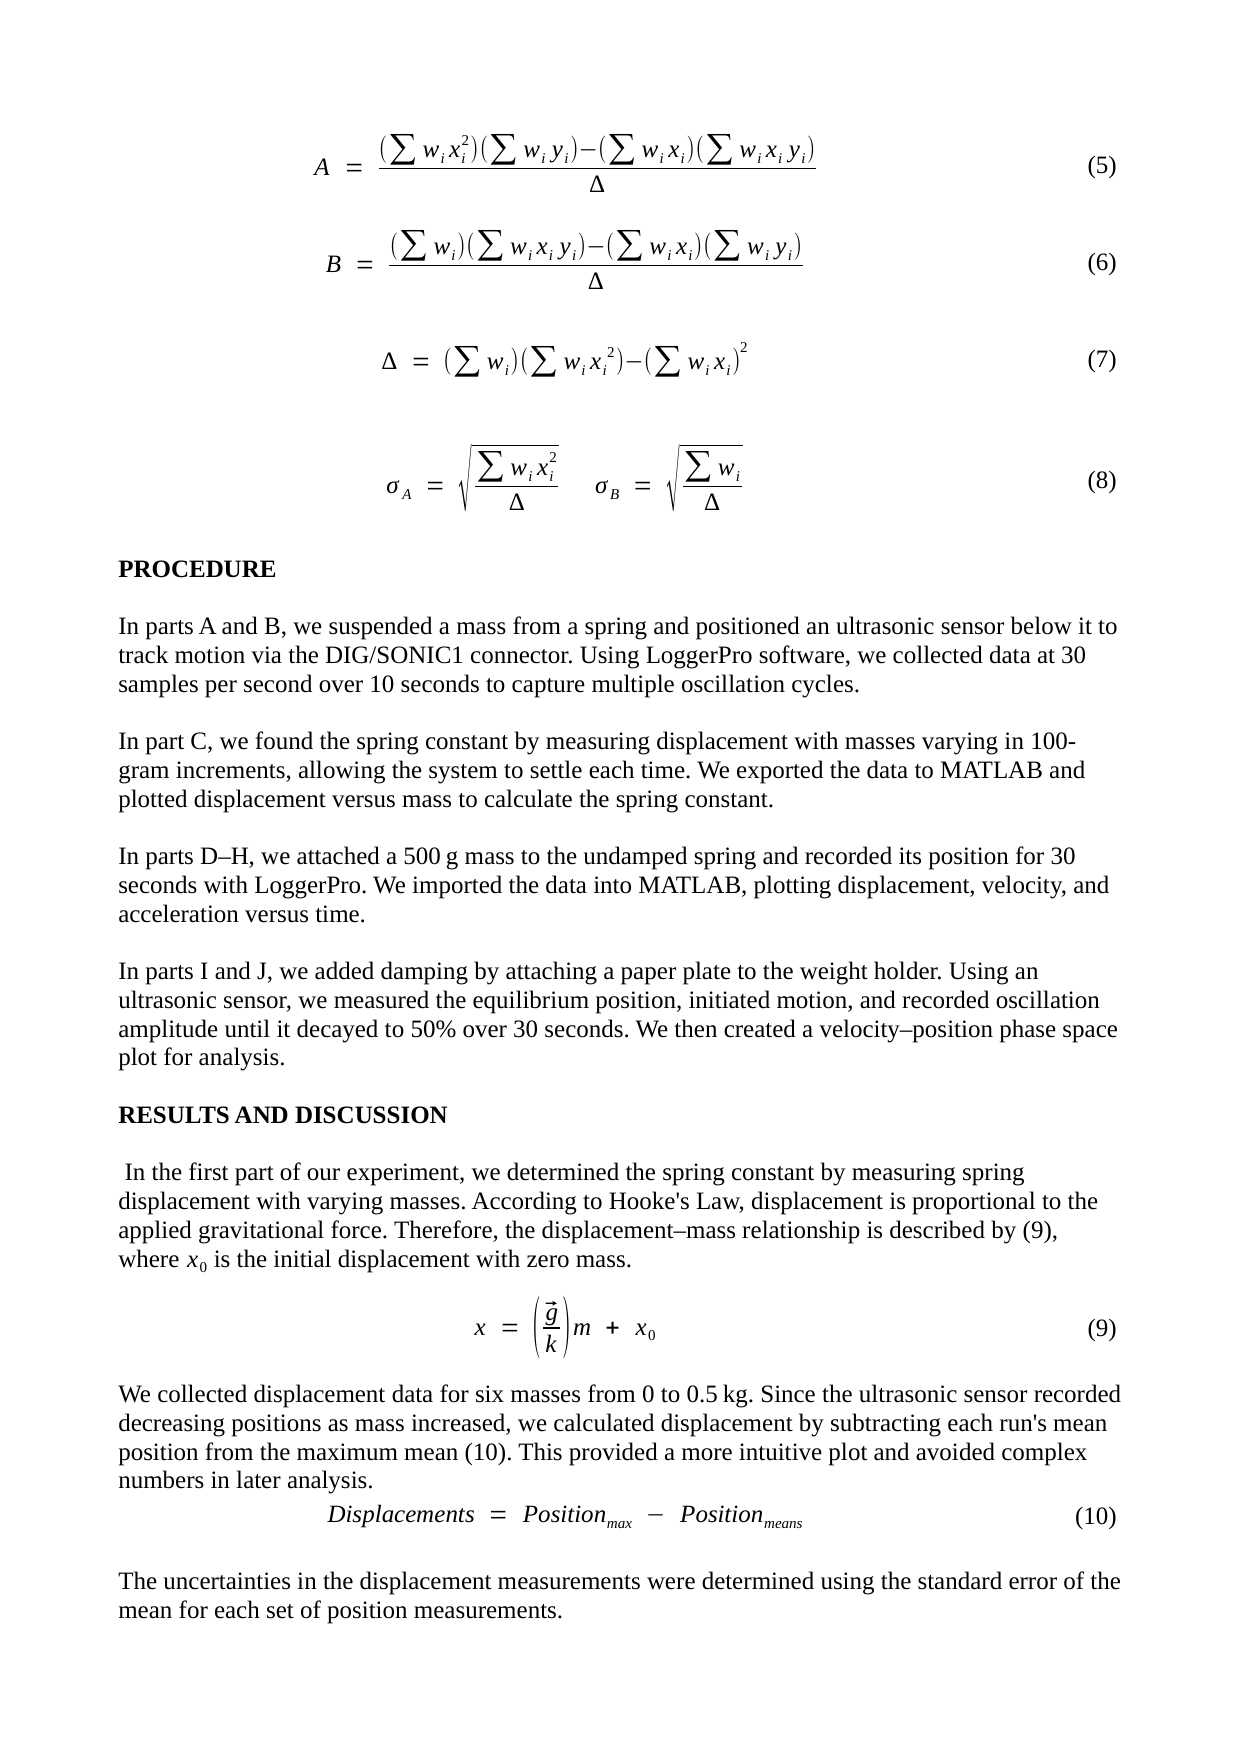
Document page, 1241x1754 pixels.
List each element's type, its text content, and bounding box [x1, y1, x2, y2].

text In parts A and B, we suspended a mass from a spring and positioned an ultrasonic sensor below it to track motion via the DIG/SONIC1 connector. Using LoggerPro software, we collected data at 30 samples per second over 10 seconds to capture multiple oscillation cycles. [118, 611, 1122, 697]
table_header (9) [1010, 1276, 1122, 1379]
table_header [118, 212, 1010, 312]
text The uncertainties in the displacement measurements were determined using the standard error of the mean for each set of position measurements. [118, 1566, 1122, 1624]
table_header (8) [1010, 434, 1122, 525]
table_header (5) [1010, 118, 1122, 212]
text In the first part of our experiment, we determined the spring constant by measuring spring displacement with varying masses. According to Hooke's Law, displacement is proportional to the applied gravitational force. Therefore, the displacement–mass relationship is described by (9), where is the initial displacement with zero mass. [118, 1157, 1122, 1276]
table_header [118, 118, 1010, 212]
text We collected displacement data for six masses from 0 to 0.5 kg. Since the ultrasonic sensor recorded decreasing positions as mass increased, we calculated displacement by subtracting each run's mean position from the maximum mean (10). This provided a more intuitive plot and avoided complex numbers in later analysis. [118, 1379, 1122, 1494]
table_header (10) [1010, 1494, 1122, 1537]
table_header [118, 1494, 1010, 1537]
text In parts I and J, we added damping by attaching a paper plate to the weight holder. Using an ultrasonic sensor, we measured the equilibrium position, initiated motion, and recorded oscillation amplitude until it decayed to 50% over 30 seconds. We then created a velocity–position phase space plot for analysis. [118, 956, 1122, 1071]
text In part C, we found the spring constant by measuring displacement with masses varying in 100-gram increments, allowing the system to settle each time. We exported the data to MATLAB and plotted displacement versus mass to calculate the spring constant. [118, 726, 1122, 812]
table_header (7) [1010, 312, 1122, 406]
table_header [118, 434, 1010, 525]
text PROCEDURE [118, 554, 1122, 582]
table_header [118, 1276, 1010, 1379]
text In parts D–H, we attached a 500 g mass to the undamped spring and recorded its position for 30 seconds with LoggerPro. We imported the data into MATLAB, plotting displacement, velocity, and acceleration versus time. [118, 841, 1122, 927]
text RESULTS AND DISCUSSION [118, 1100, 1122, 1129]
table_header [118, 312, 1010, 406]
table_header (6) [1010, 212, 1122, 312]
